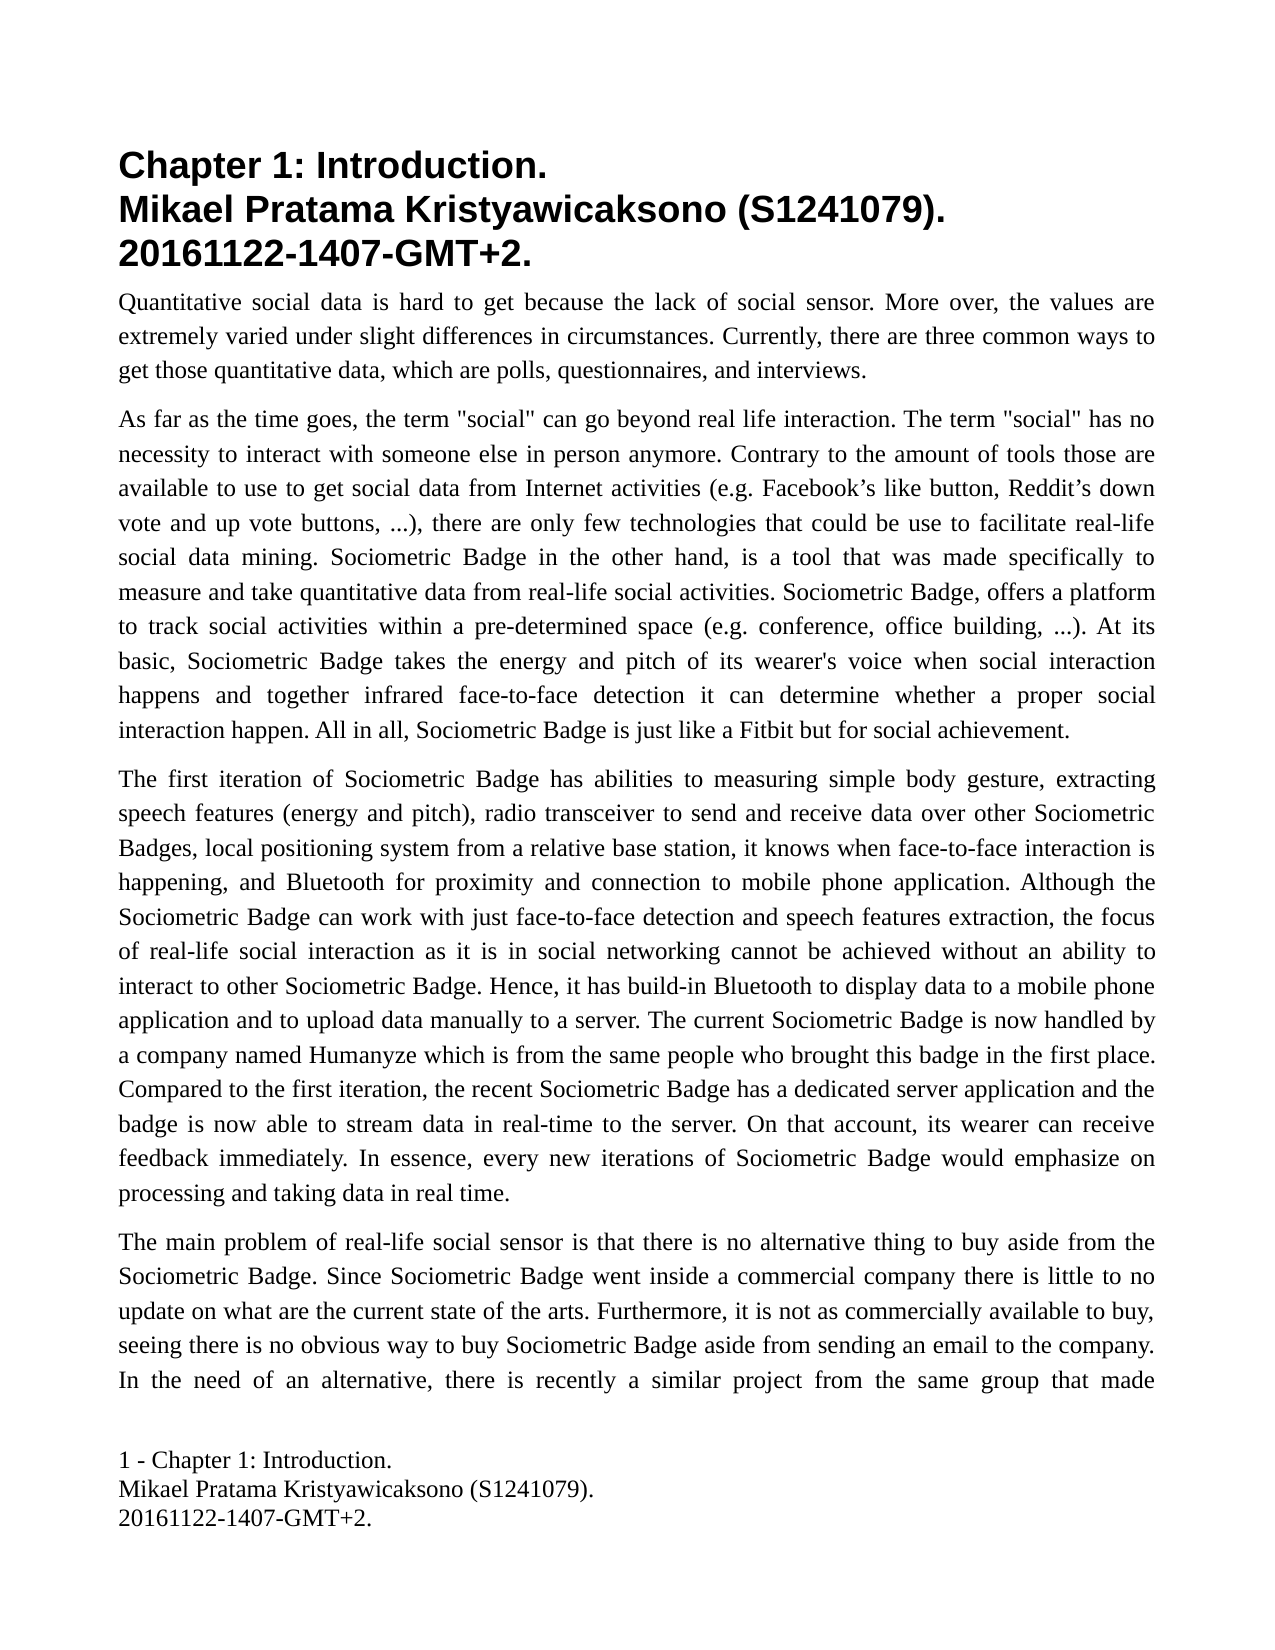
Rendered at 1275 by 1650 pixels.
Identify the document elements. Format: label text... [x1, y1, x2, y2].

text As far as the time goes, the term "social" can go beyond real life interaction. The term "social" has no necessity to interact with someone else in person anymore. Contrary to the amount of tools those are available to use to get social data from Internet activities (e.g. Facebook’s like button, Reddit’s down vote and up vote buttons, ...), there are only few technologies that could be use to facilitate real-life social data mining. Sociometric Badge in the other hand, is a tool that was made specifically to measure and take quantitative data from real-life social activities. Sociometric Badge, offers a platform to track social activities within a pre-determined space (e.g. conference, office building, ...). At its basic, Sociometric Badge takes the energy and pitch of its wearer's voice when social interaction happens and together infrared face-to-face detection it can determine whether a proper social interaction happen. All in all, Sociometric Badge is just like a Fitbit but for social achievement. [118, 404, 1157, 744]
subtitle Chapter 1: Introduction. Mikael Pratama Kristyawicaksono (S1241079). 20161122-1407-GMT+2. [118, 143, 1157, 274]
text The main problem of real-life social sensor is that there is no alternative thing to buy aside from the Sociometric Badge. Since Sociometric Badge went inside a commercial company there is little to no update on what are the current state of the arts. Furthermore, it is not as commercially available to buy, seeing there is no obvious way to buy Sociometric Badge aside from sending an email to the company. In the need of an alternative, there is recently a similar project from the same group that made [118, 1227, 1157, 1393]
text The first iteration of Sociometric Badge has abilities to measuring simple body gesture, extracting speech features (energy and pitch), radio transceiver to send and receive data over other Sociometric Badges, local positioning system from a relative base station, it knows when face-to-face interaction is happening, and Bluetooth for proximity and connection to mobile phone application. Although the Sociometric Badge can work with just face-to-face detection and speech features extraction, the focus of real-life social interaction as it is in social networking cannot be achieved without an ability to interact to other Sociometric Badge. Hence, it has build-in Bluetooth to display data to a mobile phone application and to upload data manually to a server. The current Sociometric Badge is now handled by a company named Humanyze which is from the same people who brought this badge in the first place. Compared to the first iteration, the recent Sociometric Badge has a dedicated server application and the badge is now able to stream data in real-time to the server. On that account, its wearer can receive feedback immediately. In essence, every new iterations of Sociometric Badge would emphasize on processing and taking data in real time. [118, 764, 1157, 1206]
text Quantitative social data is hard to get because the lack of social sensor. More over, the values are extremely varied under slight differences in circumstances. Currently, there are three common ways to get those quantitative data, which are polls, questionnaires, and interviews. [118, 287, 1157, 384]
